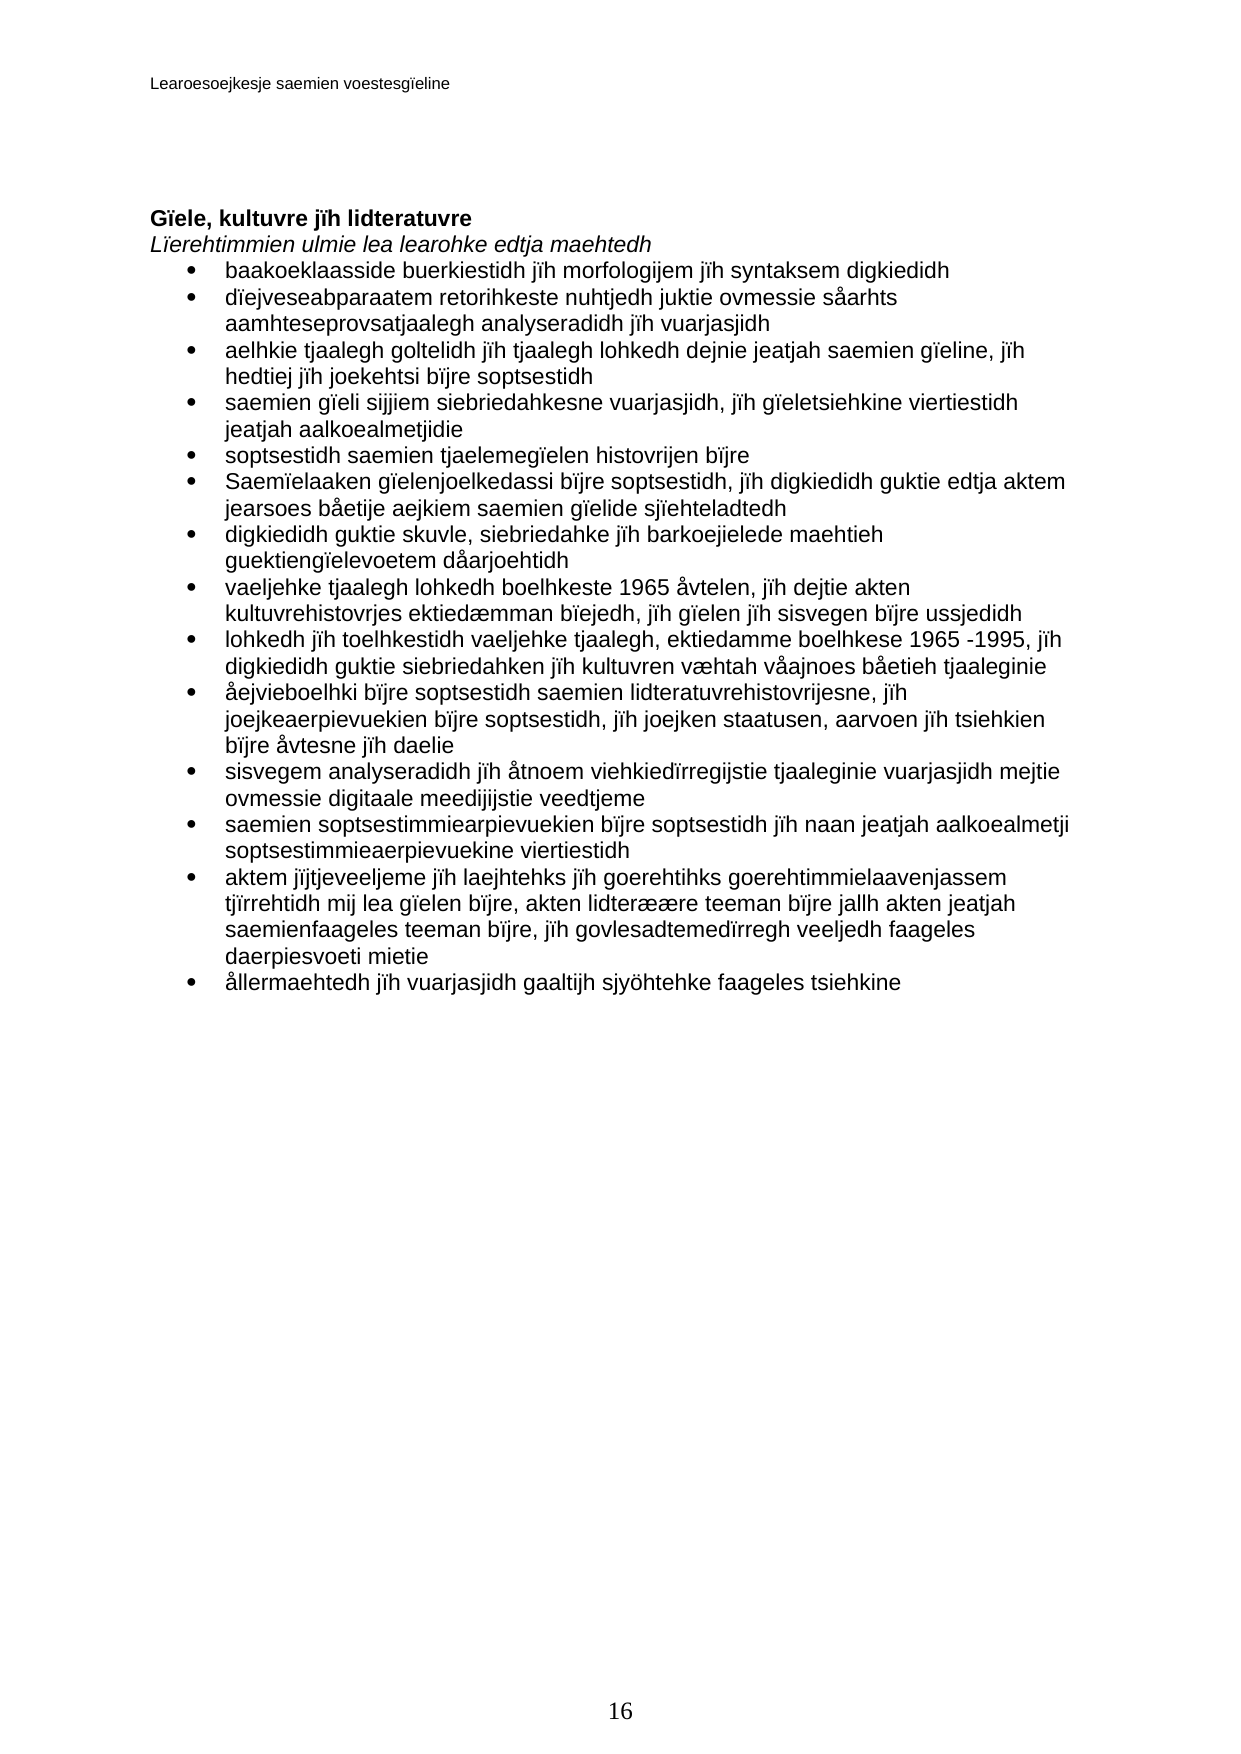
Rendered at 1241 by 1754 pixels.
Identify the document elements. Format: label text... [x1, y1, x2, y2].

list saemien gïeli sijjiem siebriedahkesne vuarjasjidh, jïh gïeletsiehkine viertiestidh jeatjah aalkoealmetjidie [187, 389, 1090, 442]
list lohkedh jïh toelhkestidh vaeljehke tjaalegh, ektiedamme boelhkese 1965 -1995, jïh digkiedidh guktie siebriedahken jïh kultuvren væhtah våajnoes båetieh tjaaleginie [187, 626, 1090, 679]
list dïejveseabparaatem retorihkeste nuhtjedh juktie ovmessie såarhts aamhteseprovsatjaalegh analyseradidh jïh vuarjasjidh [187, 284, 1090, 337]
list aktem jïjtjeveeljeme jïh laejhtehks jïh goerehtihks goerehtimmielaavenjassem tjïrrehtidh mij lea gïelen bïjre, akten lidteræære teeman bïjre jallh akten jeatjah saemienfaageles teeman bïjre, jïh govlesadtemedïrregh veeljedh faageles daerpiesvoeti mietie [187, 864, 1090, 969]
list Saemïelaaken gïelenjoelkedassi bïjre soptsestidh, jïh digkiedidh guktie edtja aktem jearsoes båetije aejkiem saemien gïelide sjïehteladtedh [187, 468, 1090, 521]
list sisvegem analyseradidh jïh åtnoem viehkiedïrregijstie tjaaleginie vuarjasjidh mejtie ovmessie digitaale meedijijstie veedtjeme [187, 758, 1090, 811]
text Lïerehtimmien ulmie lea learohke edtja maehtedh [150, 231, 1090, 257]
list baakoeklaasside buerkiestidh jïh morfologijem jïh syntaksem digkiedidh [187, 257, 1090, 284]
list vaeljehke tjaalegh lohkedh boelhkeste 1965 åvtelen, jïh dejtie akten kultuvrehistovrjes ektiedæmman bïejedh, jïh gïelen jïh sisvegen bïjre ussjedidh [187, 574, 1090, 626]
list ållermaehtedh jïh vuarjasjidh gaaltijh sjyöhtehke faageles tsiehkine [187, 969, 1090, 995]
list aelhkie tjaalegh goltelidh jïh tjaalegh lohkedh dejnie jeatjah saemien gïeline, jïh hedtiej jïh joekehtsi bïjre soptsestidh [187, 337, 1090, 389]
subtitle Gïele, kultuvre jïh lidteratuvre [150, 205, 1090, 231]
list soptsestidh saemien tjaelemegïelen histovrijen bïjre [187, 442, 1090, 468]
list saemien soptsestimmiearpievuekien bïjre soptsestidh jïh naan jeatjah aalkoealmetji soptsestimmieaerpievuekine viertiestidh [187, 811, 1090, 864]
list åejvieboelhki bïjre soptsestidh saemien lidteratuvrehistovrijesne, jïh joejkeaerpievuekien bïjre soptsestidh, jïh joejken staatusen, aarvoen jïh tsiehkien bïjre åvtesne jïh daelie [187, 679, 1090, 758]
list digkiedidh guktie skuvle, siebriedahke jïh barkoejielede maehtieh guektiengïelevoetem dåarjoehtidh [187, 521, 1090, 574]
